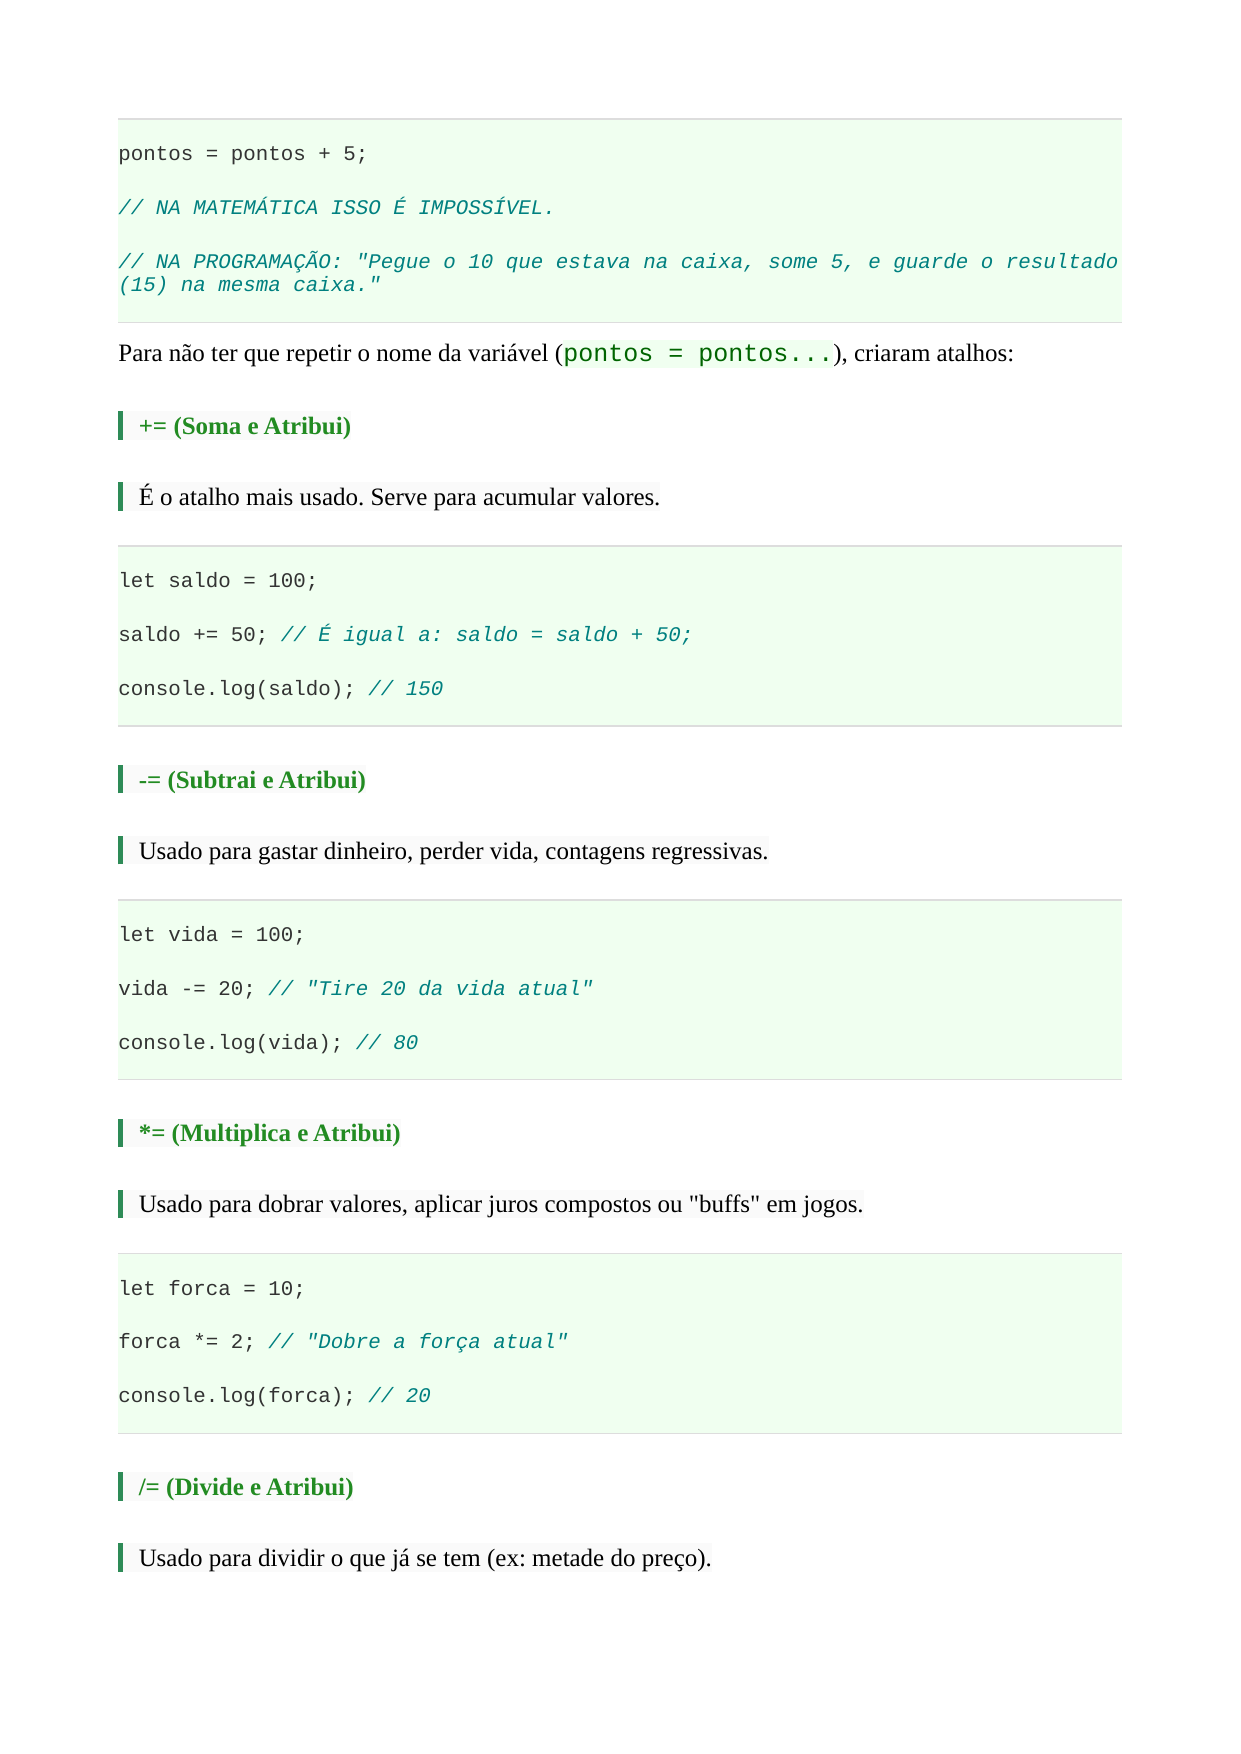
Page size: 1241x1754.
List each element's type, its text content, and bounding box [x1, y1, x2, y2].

text *= (Multiplica e Atribui) [118, 1118, 1122, 1147]
text Usado para gastar dinheiro, perder vida, contagens regressivas. [123, 836, 1122, 864]
text Usado para dividir o que já se tem (ex: metade do preço). [123, 1543, 1122, 1572]
text console.log(forca); // 20 [118, 1360, 1122, 1433]
text pontos = pontos + 5; [118, 120, 1122, 167]
text console.log(vida); // 80 [118, 1007, 1122, 1079]
text Para não ter que repetir o nome da variável (pontos = pontos...), criaram atalhos: [118, 338, 1122, 368]
text let saldo = 100; [118, 547, 1122, 594]
text saldo += 50; // É igual a: saldo = saldo + 50; [118, 599, 1122, 648]
text vida -= 20; // "Tire 20 da vida atual" [118, 953, 1122, 1002]
text Usado para dobrar valores, aplicar juros compostos ou "buffs" em jogos. [118, 1189, 1122, 1218]
text let vida = 100; [118, 901, 1122, 948]
text /= (Divide e Atribui) [123, 1472, 1122, 1501]
text console.log(saldo); // 150 [118, 653, 1122, 725]
text let forca = 10; [118, 1254, 1122, 1301]
text += (Soma e Atribui) [123, 411, 1122, 440]
text // NA MATEMÁTICA ISSO É IMPOSSÍVEL. [118, 172, 1122, 221]
text // NA PROGRAMAÇÃO: "Pegue o 10 que estava na caixa, some 5, e guarde o resultado (15) na mesma caixa." [118, 226, 1122, 322]
text -= (Subtrai e Atribui) [123, 765, 1122, 793]
text É o atalho mais usado. Serve para acumular valores. [123, 482, 1122, 511]
text forca *= 2; // "Dobre a força atual" [118, 1307, 1122, 1355]
